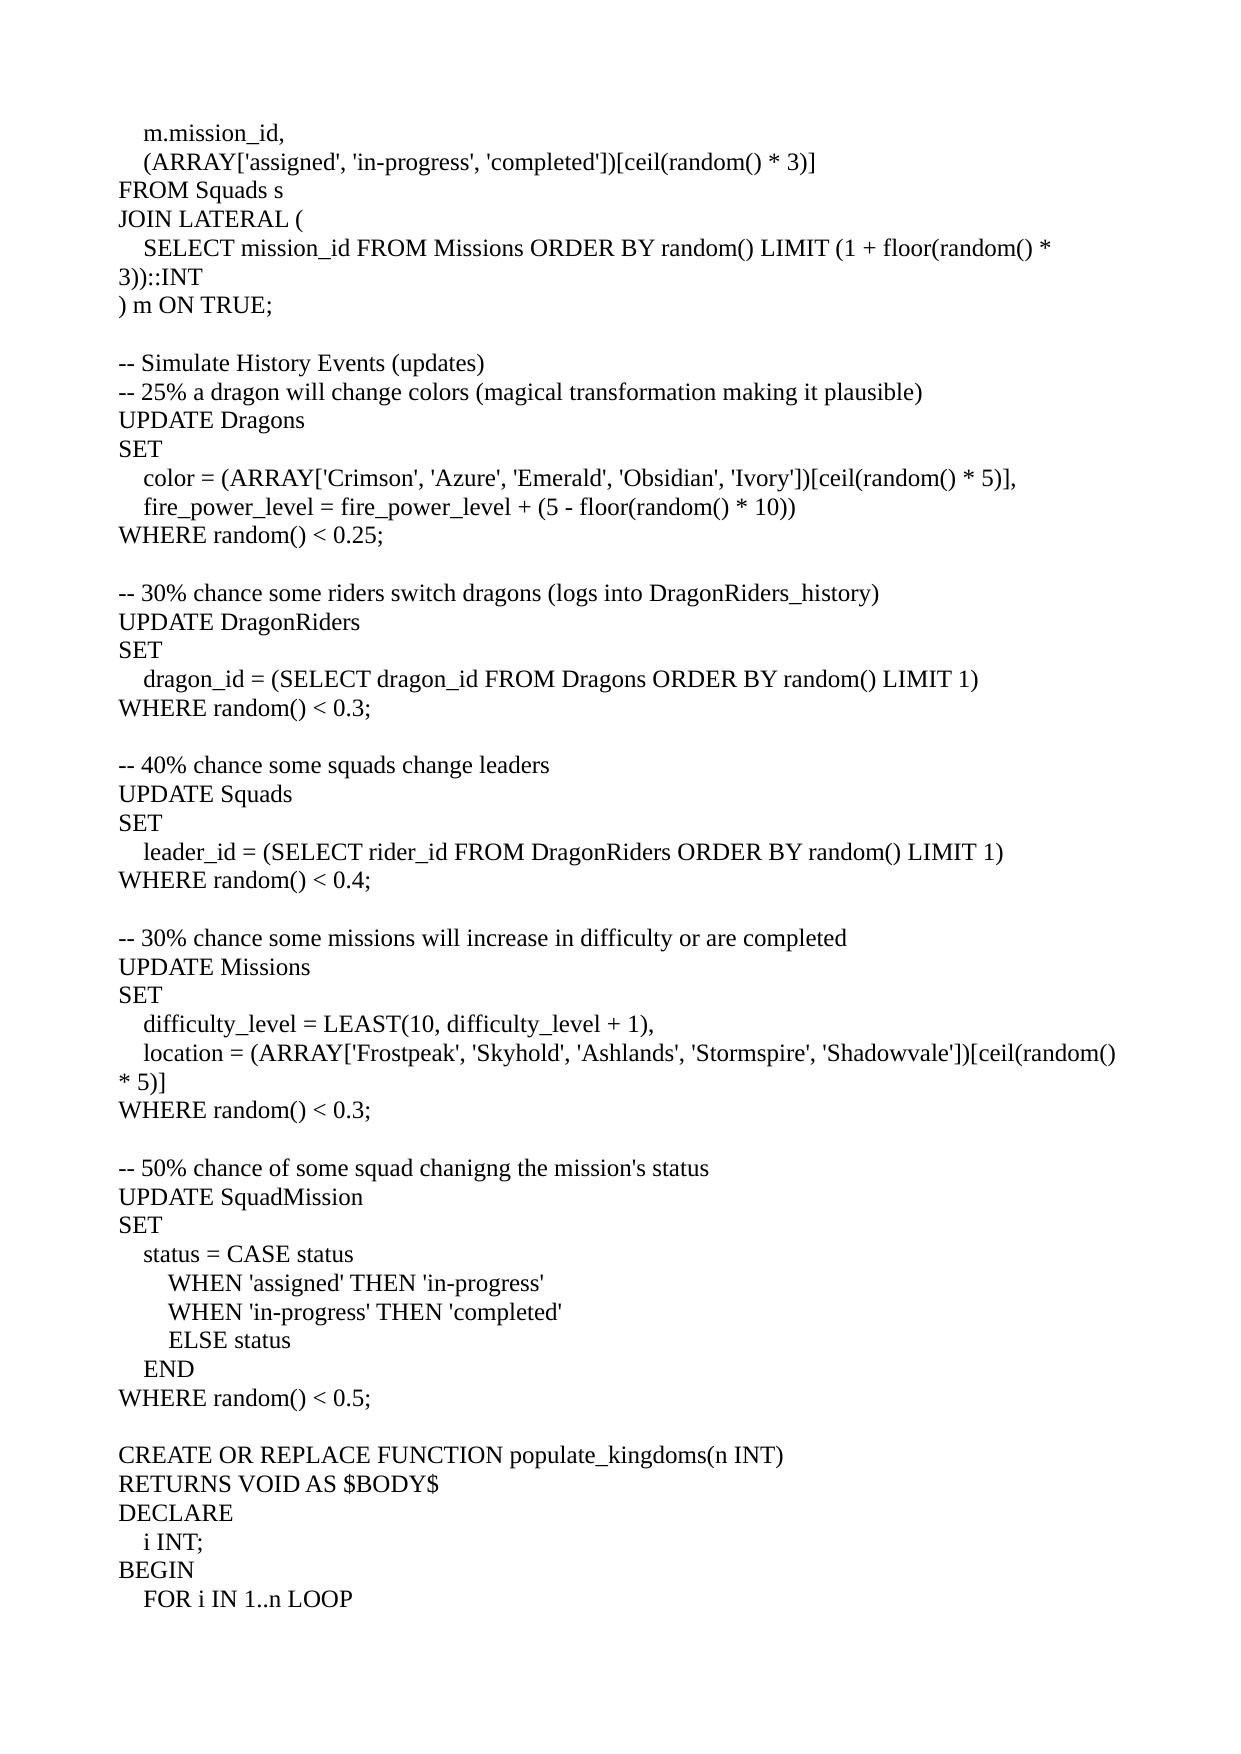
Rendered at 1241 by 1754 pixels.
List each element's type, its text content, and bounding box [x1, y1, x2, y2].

text -- 30% chance some missions will increase in difficulty or are completed [118, 923, 1122, 952]
text CREATE OR REPLACE FUNCTION populate_kingdoms(n INT) [118, 1441, 1122, 1469]
text status = CASE status [118, 1239, 1122, 1268]
text (ARRAY['assigned', 'in-progress', 'completed'])[ceil(random() * 3)] [118, 147, 1122, 176]
text SET [118, 981, 1122, 1009]
text SET [118, 636, 1122, 664]
text WHERE random() < 0.5; [118, 1383, 1122, 1412]
text SELECT mission_id FROM Missions ORDER BY random() LIMIT (1 + floor(random() * 3))::INT [118, 233, 1122, 291]
text leader_id = (SELECT rider_id FROM DragonRiders ORDER BY random() LIMIT 1) [118, 837, 1122, 866]
text FROM Squads s [118, 176, 1122, 204]
text location = (ARRAY['Frostpeak', 'Skyhold', 'Ashlands', 'Stormspire', 'Shadowvale'])[ceil(random() * 5)] [118, 1038, 1122, 1096]
text dragon_id = (SELECT dragon_id FROM Dragons ORDER BY random() LIMIT 1) [118, 664, 1122, 693]
text fire_power_level = fire_power_level + (5 - floor(random() * 10)) [118, 492, 1122, 521]
text FOR i IN 1..n LOOP [118, 1584, 1122, 1613]
text UPDATE Squads [118, 779, 1122, 808]
text m.mission_id, [118, 118, 1122, 147]
text WHERE random() < 0.25; [118, 521, 1122, 549]
text END [118, 1354, 1122, 1383]
text UPDATE Dragons [118, 406, 1122, 434]
text -- Simulate History Events (updates) [118, 348, 1122, 377]
text SET [118, 808, 1122, 837]
text -- 50% chance of some squad chanigng the mission's status [118, 1153, 1122, 1182]
text UPDATE Missions [118, 952, 1122, 981]
text JOIN LATERAL ( [118, 204, 1122, 233]
text WHEN 'in-progress' THEN 'completed' [118, 1297, 1122, 1326]
text -- 25% a dragon will change colors (magical transformation making it plausible) [118, 377, 1122, 406]
text i INT; [118, 1527, 1122, 1556]
text -- 40% chance some squads change leaders [118, 751, 1122, 779]
text UPDATE SquadMission [118, 1182, 1122, 1211]
text color = (ARRAY['Crimson', 'Azure', 'Emerald', 'Obsidian', 'Ivory'])[ceil(random() * 5)], [118, 463, 1122, 492]
text WHERE random() < 0.4; [118, 866, 1122, 894]
text WHEN 'assigned' THEN 'in-progress' [118, 1268, 1122, 1297]
text ) m ON TRUE; [118, 291, 1122, 319]
text DECLARE [118, 1498, 1122, 1527]
text SET [118, 1211, 1122, 1239]
text ELSE status [118, 1326, 1122, 1354]
text BEGIN [118, 1556, 1122, 1584]
text WHERE random() < 0.3; [118, 693, 1122, 722]
text -- 30% chance some riders switch dragons (logs into DragonRiders_history) [118, 578, 1122, 607]
text RETURNS VOID AS $BODY$ [118, 1469, 1122, 1498]
text WHERE random() < 0.3; [118, 1096, 1122, 1124]
text SET [118, 434, 1122, 463]
text UPDATE DragonRiders [118, 607, 1122, 636]
text difficulty_level = LEAST(10, difficulty_level + 1), [118, 1009, 1122, 1038]
